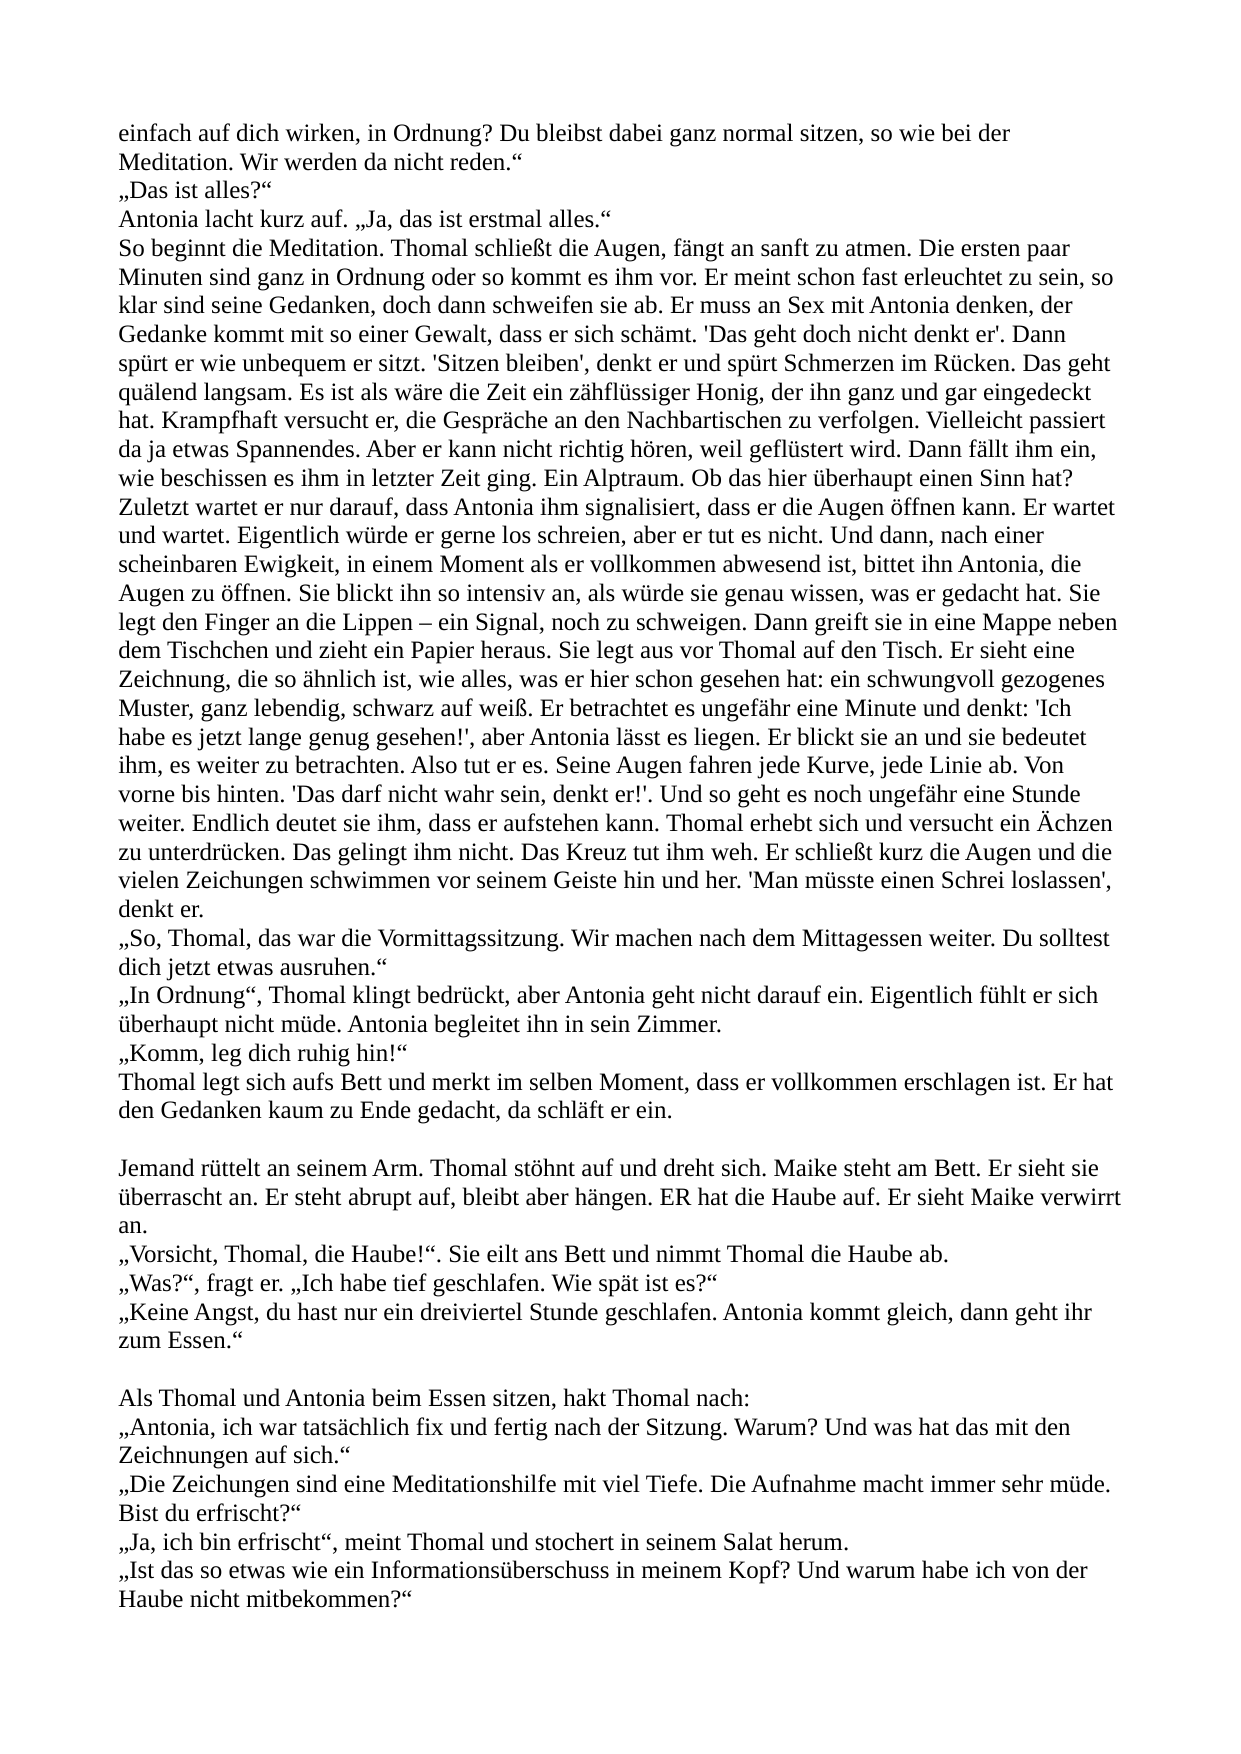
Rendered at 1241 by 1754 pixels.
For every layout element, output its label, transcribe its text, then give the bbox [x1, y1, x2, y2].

text „Antonia, ich war tatsächlich fix und fertig nach der Sitzung. Warum? Und was hat das mit den Zeichnungen auf sich.“ [118, 1412, 1122, 1469]
text „Vorsicht, Thomal, die Haube!“. Sie eilt ans Bett und nimmt Thomal die Haube ab. [118, 1239, 1122, 1268]
text „So, Thomal, das war die Vormittagssitzung. Wir machen nach dem Mittagessen weiter. Du solltest dich jetzt etwas ausruhen.“ [118, 923, 1122, 981]
text Antonia lacht kurz auf. „Ja, das ist erstmal alles.“ [118, 204, 1122, 233]
text Als Thomal und Antonia beim Essen sitzen, hakt Thomal nach: [118, 1383, 1122, 1412]
text „Die Zeichungen sind eine Meditationshilfe mit viel Tiefe. Die Aufnahme macht immer sehr müde. Bist du erfrischt?“ [118, 1469, 1122, 1527]
text „Das ist alles?“ [118, 176, 1122, 204]
text „Komm, leg dich ruhig hin!“ [118, 1038, 1122, 1067]
text Thomal legt sich aufs Bett und merkt im selben Moment, dass er vollkommen erschlagen ist. Er hat den Gedanken kaum zu Ende gedacht, da schläft er ein. [118, 1067, 1122, 1124]
text „Was?“, fragt er. „Ich habe tief geschlafen. Wie spät ist es?“ [118, 1268, 1122, 1297]
text einfach auf dich wirken, in Ordnung? Du bleibst dabei ganz normal sitzen, so wie bei der Meditation. Wir werden da nicht reden.“ [118, 118, 1122, 176]
text „Keine Angst, du hast nur ein dreiviertel Stunde geschlafen. Antonia kommt gleich, dann geht ihr zum Essen.“ [118, 1297, 1122, 1354]
text „Ja, ich bin erfrischt“, meint Thomal und stochert in seinem Salat herum. [118, 1527, 1122, 1556]
text Jemand rüttelt an seinem Arm. Thomal stöhnt auf und dreht sich. Maike steht am Bett. Er sieht sie überrascht an. Er steht abrupt auf, bleibt aber hängen. ER hat die Haube auf. Er sieht Maike verwirrt an. [118, 1153, 1122, 1239]
text „In Ordnung“, Thomal klingt bedrückt, aber Antonia geht nicht darauf ein. Eigentlich fühlt er sich überhaupt nicht müde. Antonia begleitet ihn in sein Zimmer. [118, 981, 1122, 1038]
text „Ist das so etwas wie ein Informationsüberschuss in meinem Kopf? Und warum habe ich von der Haube nicht mitbekommen?“ [118, 1556, 1122, 1613]
text So beginnt die Meditation. Thomal schließt die Augen, fängt an sanft zu atmen. Die ersten paar Minuten sind ganz in Ordnung oder so kommt es ihm vor. Er meint schon fast erleuchtet zu sein, so klar sind seine Gedanken, doch dann schweifen sie ab. Er muss an Sex mit Antonia denken, der Gedanke kommt mit so einer Gewalt, dass er sich schämt. 'Das geht doch nicht denkt er'. Dann spürt er wie unbequem er sitzt. 'Sitzen bleiben', denkt er und spürt Schmerzen im Rücken. Das geht quälend langsam. Es ist als wäre die Zeit ein zähflüssiger Honig, der ihn ganz und gar eingedeckt hat. Krampfhaft versucht er, die Gespräche an den Nachbartischen zu verfolgen. Vielleicht passiert da ja etwas Spannendes. Aber er kann nicht richtig hören, weil geflüstert wird. Dann fällt ihm ein, wie beschissen es ihm in letzter Zeit ging. Ein Alptraum. Ob das hier überhaupt einen Sinn hat? Zuletzt wartet er nur darauf, dass Antonia ihm signalisiert, dass er die Augen öffnen kann. Er wartet und wartet. Eigentlich würde er gerne los schreien, aber er tut es nicht. Und dann, nach einer scheinbaren Ewigkeit, in einem Moment als er vollkommen abwesend ist, bittet ihn Antonia, die Augen zu öffnen. Sie blickt ihn so intensiv an, als würde sie genau wissen, was er gedacht hat. Sie legt den Finger an die Lippen – ein Signal, noch zu schweigen. Dann greift sie in eine Mappe neben dem Tischchen und zieht ein Papier heraus. Sie legt aus vor Thomal auf den Tisch. Er sieht eine Zeichnung, die so ähnlich ist, wie alles, was er hier schon gesehen hat: ein schwungvoll gezogenes Muster, ganz lebendig, schwarz auf weiß. Er betrachtet es ungefähr eine Minute und denkt: 'Ich habe es jetzt lange genug gesehen!', aber Antonia lässt es liegen. Er blickt sie an und sie bedeutet ihm, es weiter zu betrachten. Also tut er es. Seine Augen fahren jede Kurve, jede Linie ab. Von vorne bis hinten. 'Das darf nicht wahr sein, denkt er!'. Und so geht es noch ungefähr eine Stunde weiter. Endlich deutet sie ihm, dass er aufstehen kann. Thomal erhebt sich und versucht ein Ächzen zu unterdrücken. Das gelingt ihm nicht. Das Kreuz tut ihm weh. Er schließt kurz die Augen und die vielen Zeichungen schwimmen vor seinem Geiste hin und her. 'Man müsste einen Schrei loslassen', denkt er. [118, 233, 1122, 923]
